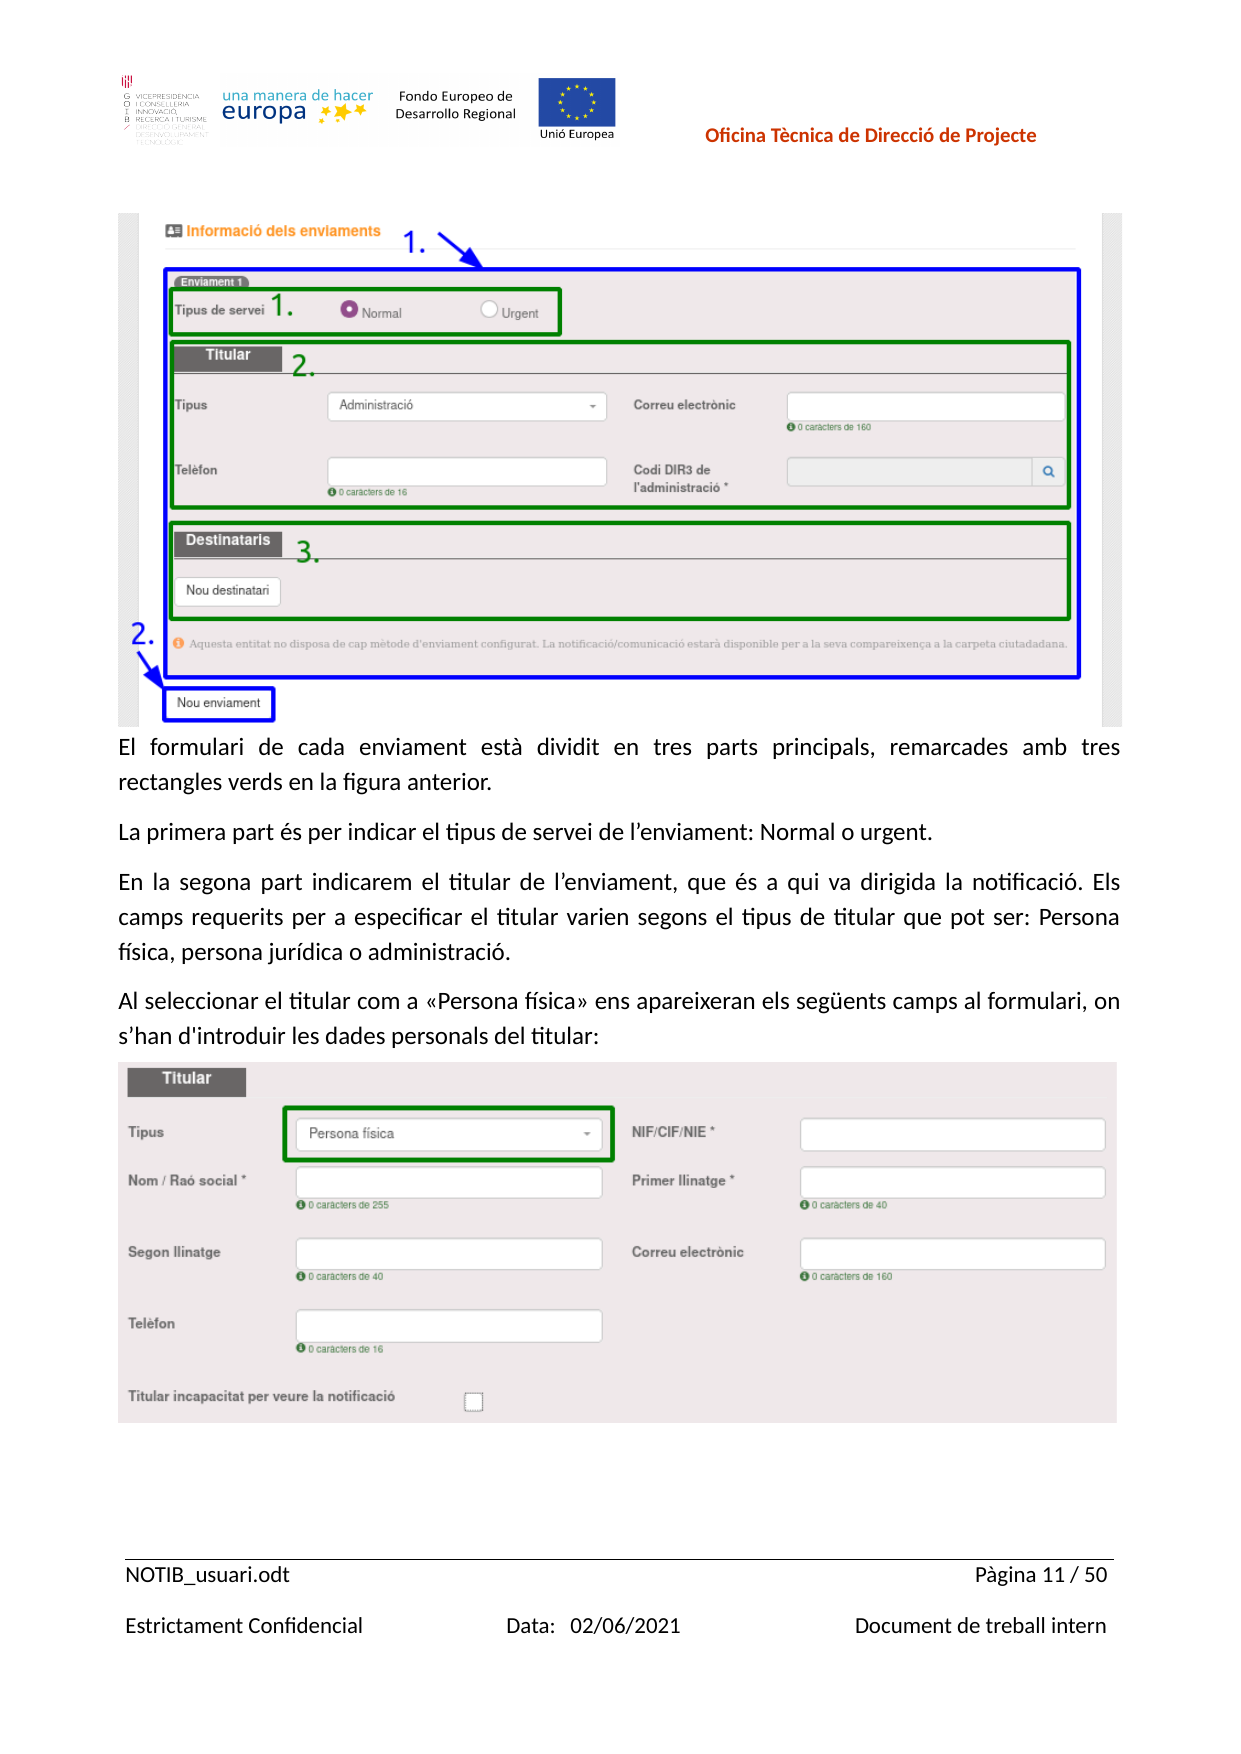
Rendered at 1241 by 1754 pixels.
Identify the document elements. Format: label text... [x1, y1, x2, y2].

picture [118, 73, 213, 147]
picture [118, 213, 1123, 727]
text Al seleccionar el titular com a «Persona física» ens apareixeran els següents camps al formulari, on s’han d'introduir les dades personals del titular: [118, 985, 1122, 1051]
text En la segona part indicarem el titular de l’enviament, que és a qui va dirigida la notificació. Els camps requerits per a especificar el titular varien segons el tipus de titular que pot ser: Persona física, persona jurídica o administració. [118, 866, 1122, 966]
text El formulari de cada enviament està dividit en tres parts principals, remarcades amb tres rectangles verds en la figura anterior. [118, 727, 1122, 797]
picture [219, 73, 621, 147]
picture [118, 1062, 1123, 1423]
text La primera part és per indicar el tipus de servei de l’enviament: Normal o urgent. [118, 816, 1122, 847]
